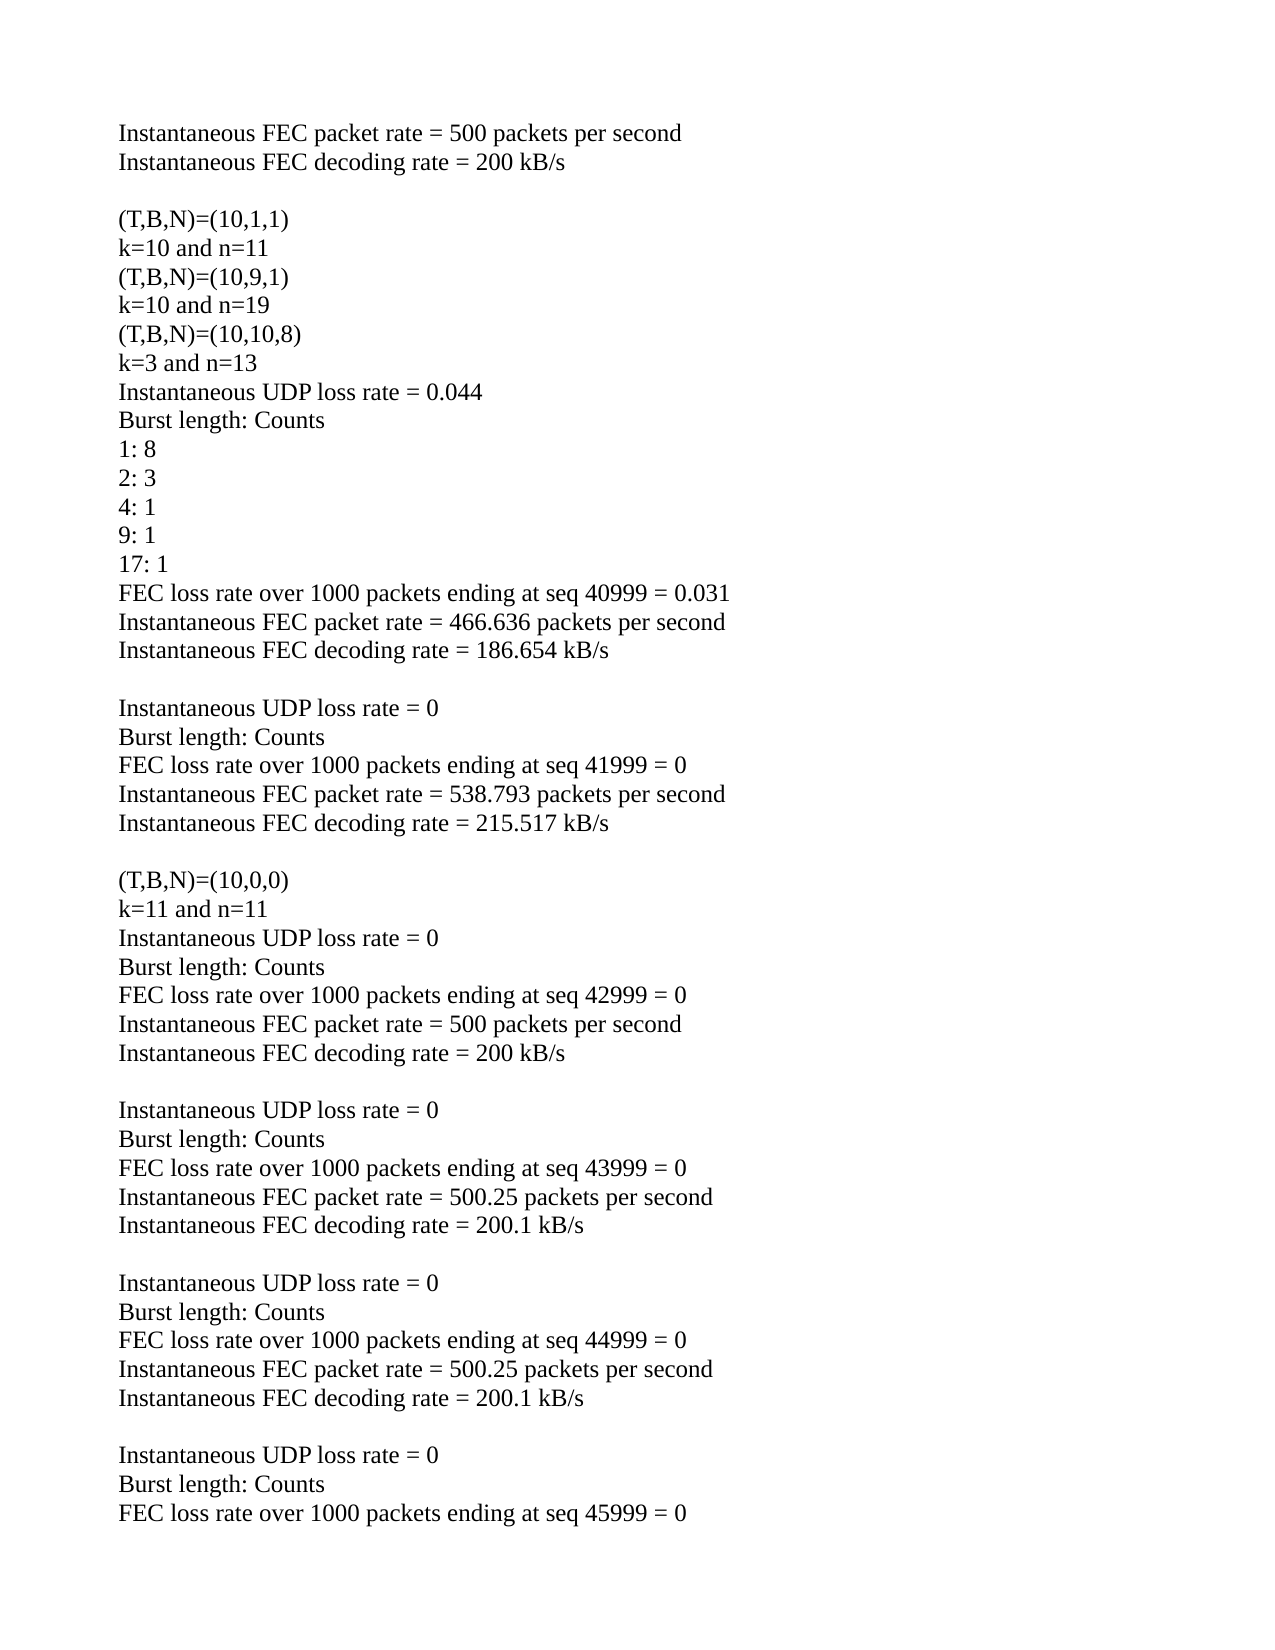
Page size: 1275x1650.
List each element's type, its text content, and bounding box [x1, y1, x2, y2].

text Instantaneous UDP loss rate = 0 [118, 1441, 1157, 1469]
text Instantaneous FEC packet rate = 500.25 packets per second [118, 1354, 1157, 1383]
text Instantaneous UDP loss rate = 0 [118, 1096, 1157, 1124]
text Burst length: Counts [118, 722, 1157, 751]
text Burst length: Counts [118, 1124, 1157, 1153]
text k=11 and n=11 [118, 894, 1157, 923]
text Burst length: Counts [118, 1297, 1157, 1326]
text Instantaneous FEC packet rate = 466.636 packets per second [118, 607, 1157, 636]
text Burst length: Counts [118, 952, 1157, 981]
text (T,B,N)=(10,1,1) [118, 204, 1157, 233]
text k=10 and n=19 [118, 291, 1157, 319]
text (T,B,N)=(10,0,0) [118, 866, 1157, 894]
text 9: 1 [118, 521, 1157, 549]
text Instantaneous FEC packet rate = 538.793 packets per second [118, 779, 1157, 808]
text Instantaneous FEC packet rate = 500 packets per second [118, 118, 1157, 147]
text k=10 and n=11 [118, 233, 1157, 262]
text Instantaneous UDP loss rate = 0 [118, 693, 1157, 722]
text FEC loss rate over 1000 packets ending at seq 45999 = 0 [118, 1498, 1157, 1527]
text Burst length: Counts [118, 1469, 1157, 1498]
text Instantaneous UDP loss rate = 0.044 [118, 377, 1157, 406]
text Instantaneous FEC decoding rate = 200.1 kB/s [118, 1211, 1157, 1239]
text (T,B,N)=(10,9,1) [118, 262, 1157, 291]
text FEC loss rate over 1000 packets ending at seq 41999 = 0 [118, 751, 1157, 779]
text 1: 8 [118, 434, 1157, 463]
text FEC loss rate over 1000 packets ending at seq 40999 = 0.031 [118, 578, 1157, 607]
text Burst length: Counts [118, 406, 1157, 434]
text Instantaneous UDP loss rate = 0 [118, 1268, 1157, 1297]
text FEC loss rate over 1000 packets ending at seq 43999 = 0 [118, 1153, 1157, 1182]
text k=3 and n=13 [118, 348, 1157, 377]
text Instantaneous UDP loss rate = 0 [118, 923, 1157, 952]
text (T,B,N)=(10,10,8) [118, 319, 1157, 348]
text 17: 1 [118, 549, 1157, 578]
text FEC loss rate over 1000 packets ending at seq 42999 = 0 [118, 981, 1157, 1009]
text Instantaneous FEC packet rate = 500.25 packets per second [118, 1182, 1157, 1211]
text Instantaneous FEC packet rate = 500 packets per second [118, 1009, 1157, 1038]
text Instantaneous FEC decoding rate = 200 kB/s [118, 147, 1157, 176]
text FEC loss rate over 1000 packets ending at seq 44999 = 0 [118, 1326, 1157, 1354]
text Instantaneous FEC decoding rate = 200.1 kB/s [118, 1383, 1157, 1412]
text Instantaneous FEC decoding rate = 200 kB/s [118, 1038, 1157, 1067]
text 4: 1 [118, 492, 1157, 521]
text Instantaneous FEC decoding rate = 215.517 kB/s [118, 808, 1157, 837]
text Instantaneous FEC decoding rate = 186.654 kB/s [118, 636, 1157, 664]
text 2: 3 [118, 463, 1157, 492]
